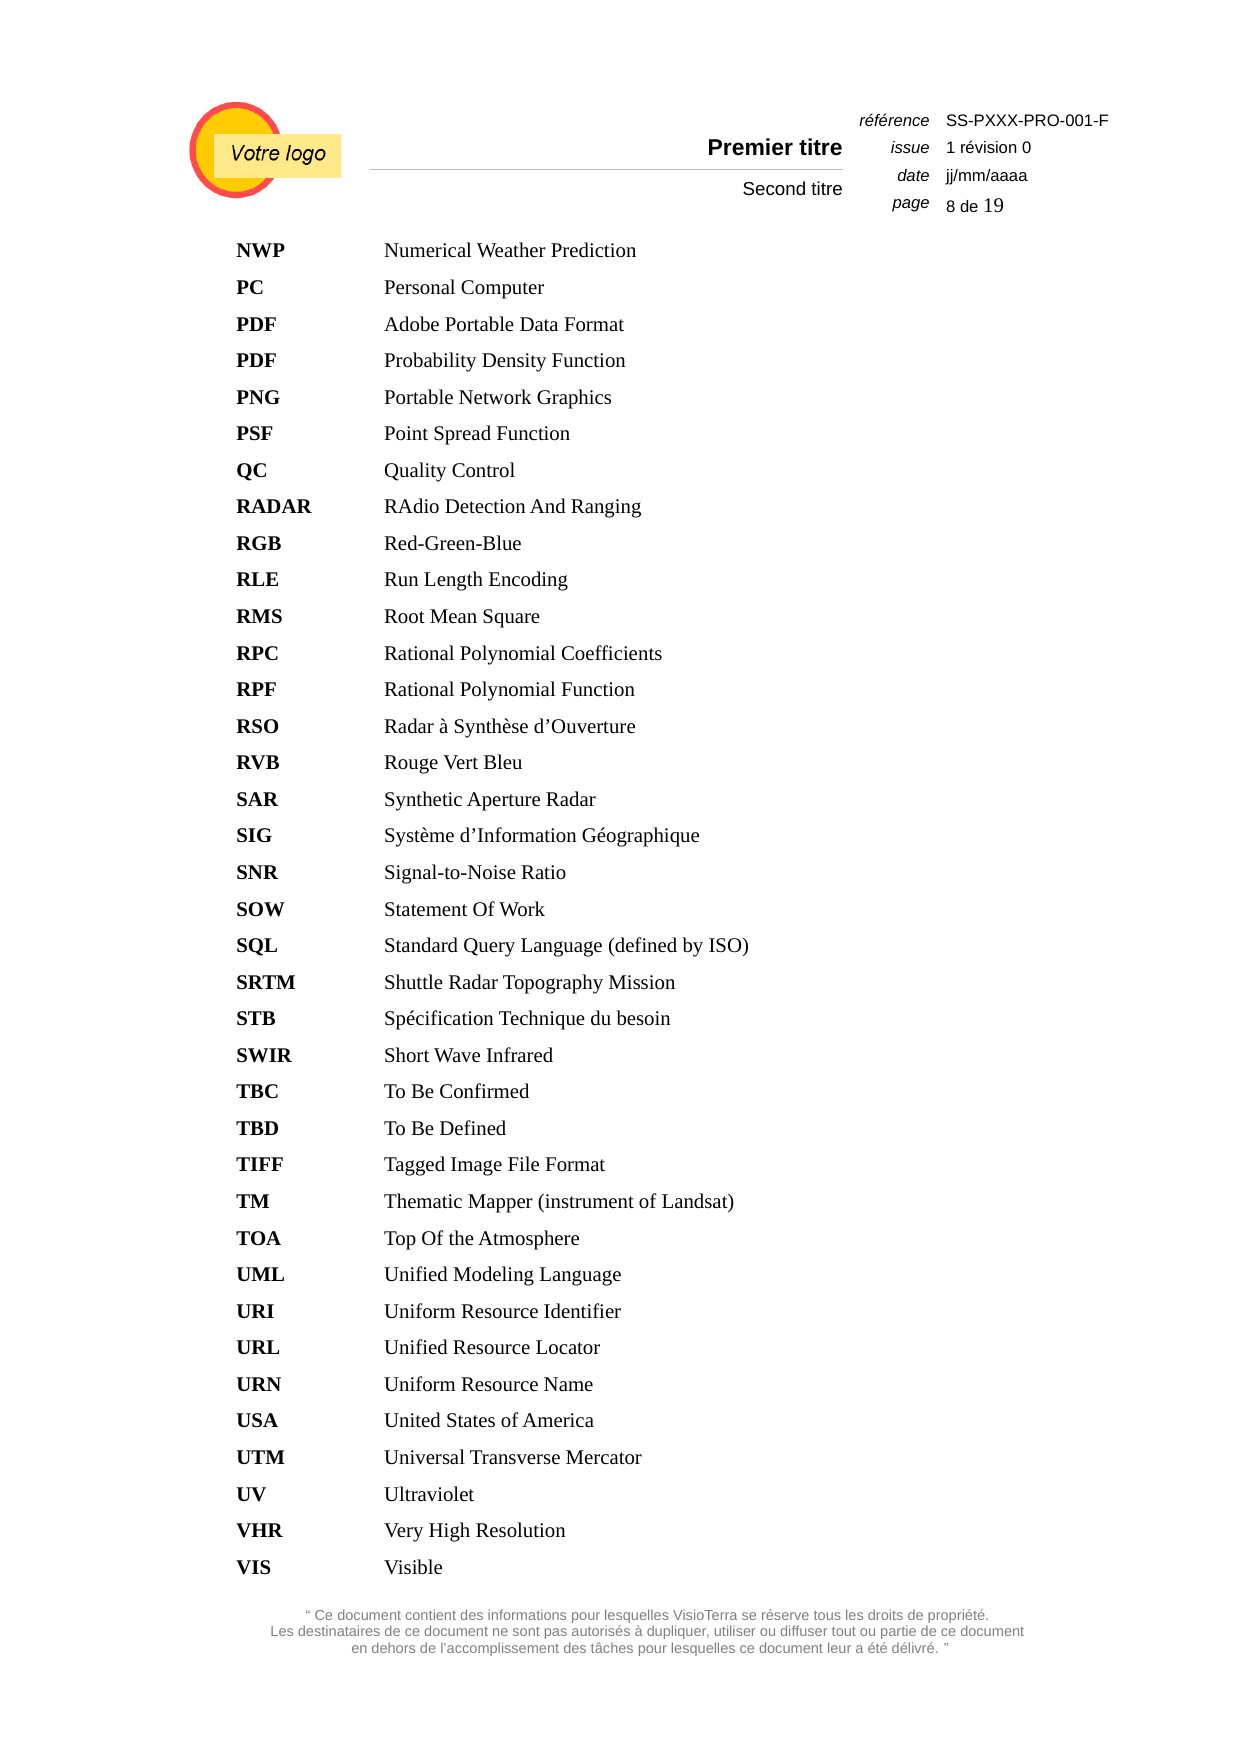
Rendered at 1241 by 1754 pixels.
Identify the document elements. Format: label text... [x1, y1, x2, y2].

text UTM Universal Transverse Mercator [236, 1445, 1122, 1469]
text RVB Rouge Vert Bleu [236, 750, 1122, 774]
text UML Unified Modeling Language [236, 1262, 1122, 1286]
text PDF Adobe Portable Data Format [236, 311, 1122, 336]
text PNG Portable Network Graphics [236, 384, 1122, 409]
text RMS Root Mean Square [236, 604, 1122, 628]
text RPF Rational Polynomial Function [236, 677, 1122, 701]
text TBD To Be Defined [236, 1116, 1122, 1140]
text RLE Run Length Encoding [236, 567, 1122, 591]
text SQL Standard Query Language (defined by ISO) [236, 933, 1122, 957]
text RPC Rational Polynomial Coefficients [236, 641, 1122, 664]
text VHR Very High Resolution [236, 1518, 1122, 1542]
text RGB Red-Green-Blue [236, 531, 1122, 555]
text SAR Synthetic Aperture Radar [236, 787, 1122, 811]
text UV Ultraviolet [236, 1481, 1122, 1506]
text QC Quality Control [236, 458, 1122, 482]
text TBC To Be Confirmed [236, 1079, 1122, 1103]
text RADAR RAdio Detection And Ranging [236, 494, 1122, 518]
text TM Thematic Mapper (instrument of Landsat) [236, 1189, 1122, 1213]
text NWP Numerical Weather Prediction [236, 238, 1122, 262]
text SRTM Shuttle Radar Topography Mission [236, 969, 1122, 994]
text TOA Top Of the Atmosphere [236, 1226, 1122, 1249]
text PSF Point Spread Function [236, 421, 1122, 445]
text STB Spécification Technique du besoin [236, 1006, 1122, 1030]
text URI Uniform Resource Identifier [236, 1299, 1122, 1323]
text URL Unified Resource Locator [236, 1335, 1122, 1359]
text SNR Signal-to-Noise Ratio [236, 860, 1122, 884]
text USA United States of America [236, 1408, 1122, 1432]
text SIG Système d’Information Géographique [236, 823, 1122, 847]
text SWIR Short Wave Infrared [236, 1043, 1122, 1067]
text RSO Radar à Synthèse d’Ouverture [236, 714, 1122, 738]
text VIS Visible [236, 1554, 1122, 1579]
text PDF Probability Density Function [236, 348, 1122, 372]
text PC Personal Computer [236, 275, 1122, 299]
text URN Uniform Resource Name [236, 1372, 1122, 1396]
text SOW Statement Of Work [236, 896, 1122, 921]
text TIFF Tagged Image File Format [236, 1152, 1122, 1176]
